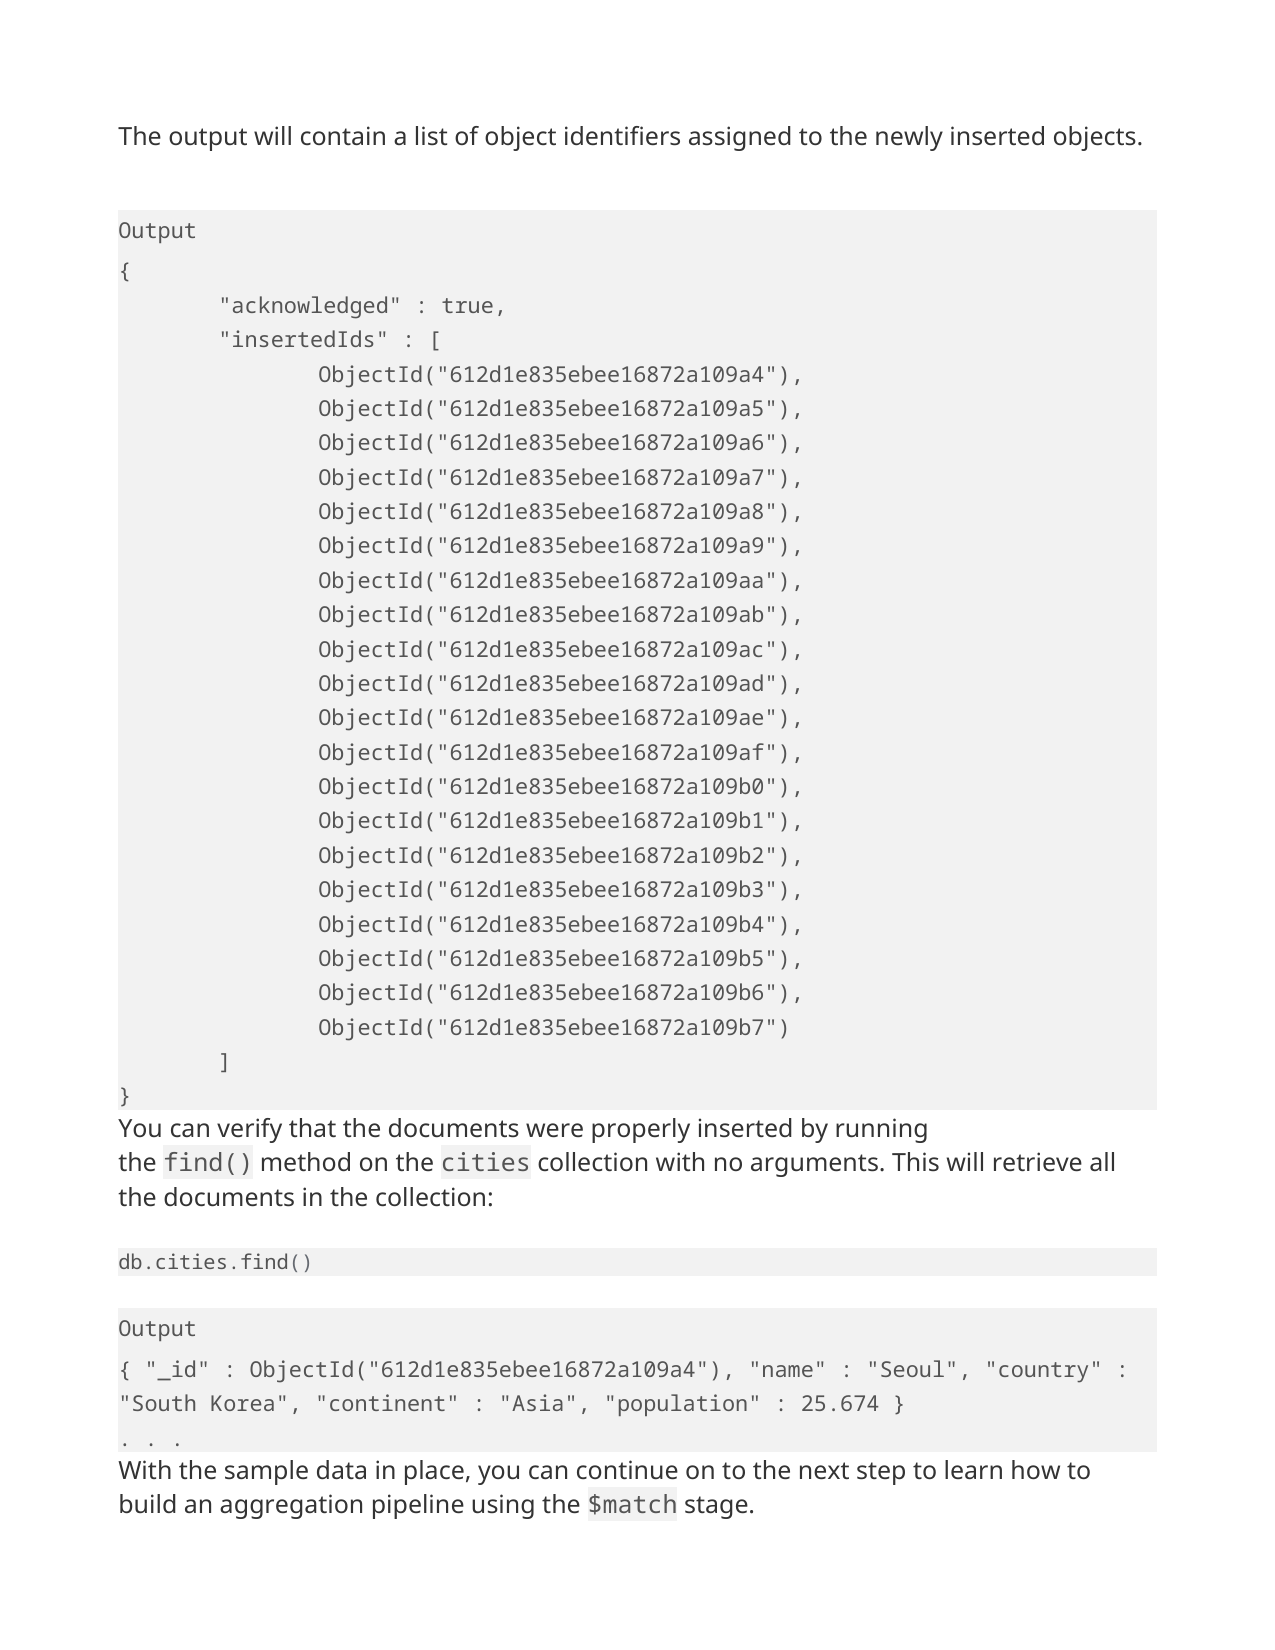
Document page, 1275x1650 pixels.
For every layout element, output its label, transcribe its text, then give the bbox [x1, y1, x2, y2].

text ObjectId("612d1e835ebee16872a109b6"), [118, 973, 1157, 1007]
text The output will contain a list of object identifiers assigned to the newly inserted objects. [118, 118, 1157, 152]
text ObjectId("612d1e835ebee16872a109b5"), [118, 938, 1157, 973]
text ] [118, 1042, 1157, 1076]
text ObjectId("612d1e835ebee16872a109a6"), [118, 423, 1157, 457]
text ObjectId("612d1e835ebee16872a109a7"), [118, 457, 1157, 492]
text With the sample data in place, you can continue on to the next step to learn how to build an aggregation pipeline using the $match stage. [118, 1452, 1157, 1521]
text ObjectId("612d1e835ebee16872a109b2"), [118, 835, 1157, 870]
text ObjectId("612d1e835ebee16872a109b3"), [118, 870, 1157, 904]
text ObjectId("612d1e835ebee16872a109aa"), [118, 560, 1157, 595]
text You can verify that the documents were properly inserted by running the find() method on the cities collection with no arguments. This will retrieve all the documents in the collection: [118, 1110, 1157, 1213]
text ObjectId("612d1e835ebee16872a109b1"), [118, 801, 1157, 835]
text ObjectId("612d1e835ebee16872a109ab"), [118, 595, 1157, 629]
text ObjectId("612d1e835ebee16872a109b7") [118, 1007, 1157, 1042]
text ObjectId("612d1e835ebee16872a109b0"), [118, 767, 1157, 801]
text ObjectId("612d1e835ebee16872a109a8"), [118, 492, 1157, 526]
text ObjectId("612d1e835ebee16872a109ae"), [118, 698, 1157, 732]
text "acknowledged" : true, [118, 285, 1157, 320]
text ObjectId("612d1e835ebee16872a109a9"), [118, 526, 1157, 560]
text } [118, 1076, 1157, 1110]
text . . . [118, 1418, 1157, 1452]
text Output [118, 1308, 1157, 1343]
text db.cities.find() [118, 1248, 1157, 1276]
text ObjectId("612d1e835ebee16872a109a5"), [118, 388, 1157, 423]
text ObjectId("612d1e835ebee16872a109ad"), [118, 663, 1157, 698]
text "insertedIds" : [ [118, 320, 1157, 354]
text ObjectId("612d1e835ebee16872a109af"), [118, 732, 1157, 767]
text Output [118, 210, 1157, 245]
text { [118, 251, 1157, 285]
text ObjectId("612d1e835ebee16872a109ac"), [118, 629, 1157, 663]
text { "_id" : ObjectId("612d1e835ebee16872a109a4"), "name" : "Seoul", "country" : "South Korea", "continent" : "Asia", "population" : 25.674 } [118, 1349, 1157, 1418]
text ObjectId("612d1e835ebee16872a109a4"), [118, 354, 1157, 388]
text ObjectId("612d1e835ebee16872a109b4"), [118, 904, 1157, 938]
